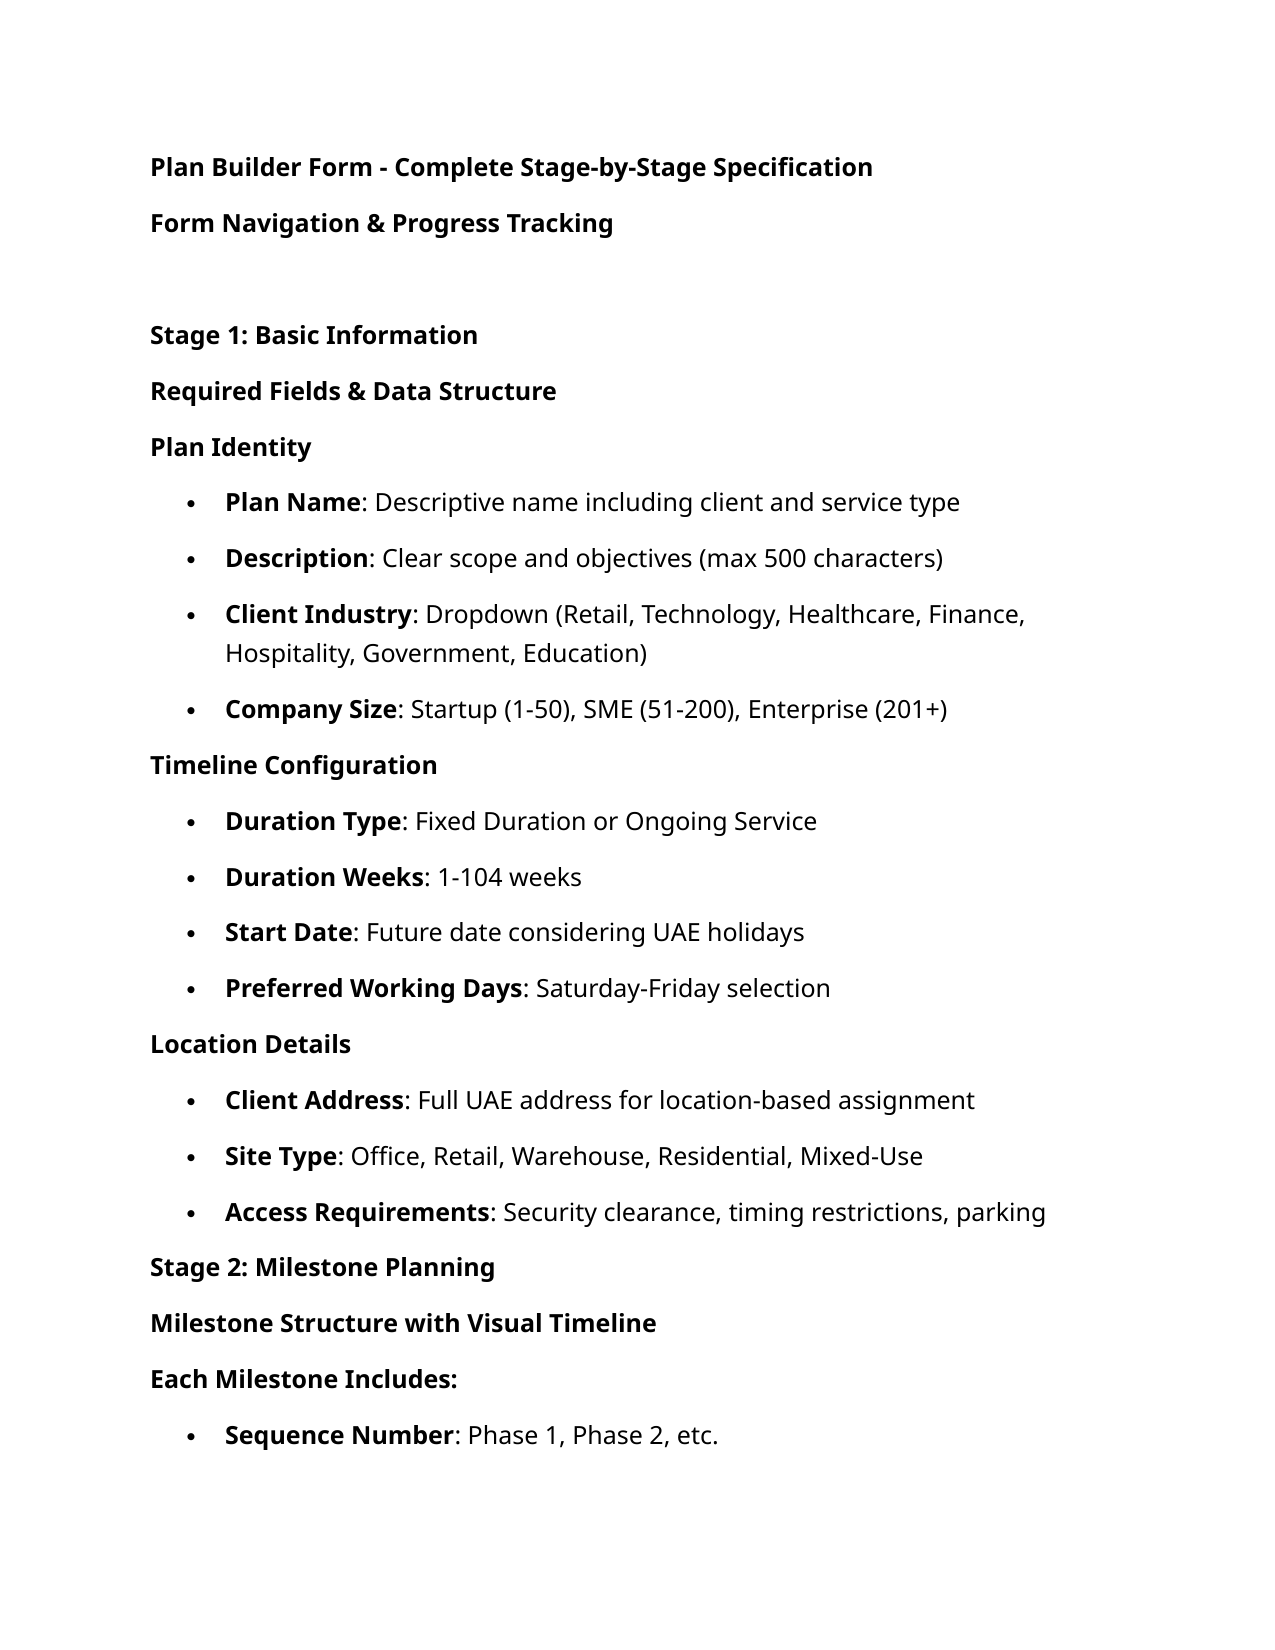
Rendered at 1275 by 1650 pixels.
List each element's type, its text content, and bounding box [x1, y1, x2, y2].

list Start Date: Future date considering UAE holidays [187, 915, 1125, 949]
list Site Type: Office, Retail, Warehouse, Residential, Mixed-Use [187, 1138, 1125, 1172]
list Company Size: Startup (1-50), SME (51-200), Enterprise (201+) [187, 692, 1125, 726]
list Access Requirements: Security clearance, timing restrictions, parking [187, 1194, 1125, 1228]
list Duration Weeks: 1-104 weeks [187, 859, 1125, 893]
text Milestone Structure with Visual Timeline [150, 1306, 1125, 1340]
text Location Details [150, 1027, 1125, 1061]
list Plan Name: Descriptive name including client and service type [187, 485, 1125, 519]
text Plan Builder Form - Complete Stage-by-Stage Specification [150, 150, 1125, 184]
text Timeline Configuration [150, 747, 1125, 782]
list Sequence Number: Phase 1, Phase 2, etc. [187, 1417, 1125, 1452]
list Client Address: Full UAE address for location-based assignment [187, 1082, 1125, 1117]
text Form Navigation & Progress Tracking [150, 206, 1125, 240]
list Duration Type: Fixed Duration or Ongoing Service [187, 803, 1125, 837]
text Required Fields & Data Structure [150, 373, 1125, 407]
text Stage 2: Milestone Planning [150, 1250, 1125, 1284]
text Stage 1: Basic Information [150, 317, 1125, 352]
list Client Industry: Dropdown (Retail, Technology, Healthcare, Finance, Hospitality, Government, Education) [187, 597, 1125, 670]
list Description: Clear scope and objectives (max 500 characters) [187, 541, 1125, 575]
text Each Milestone Includes: [150, 1362, 1125, 1396]
list Preferred Working Days: Saturday-Friday selection [187, 971, 1125, 1005]
text Plan Identity [150, 429, 1125, 463]
